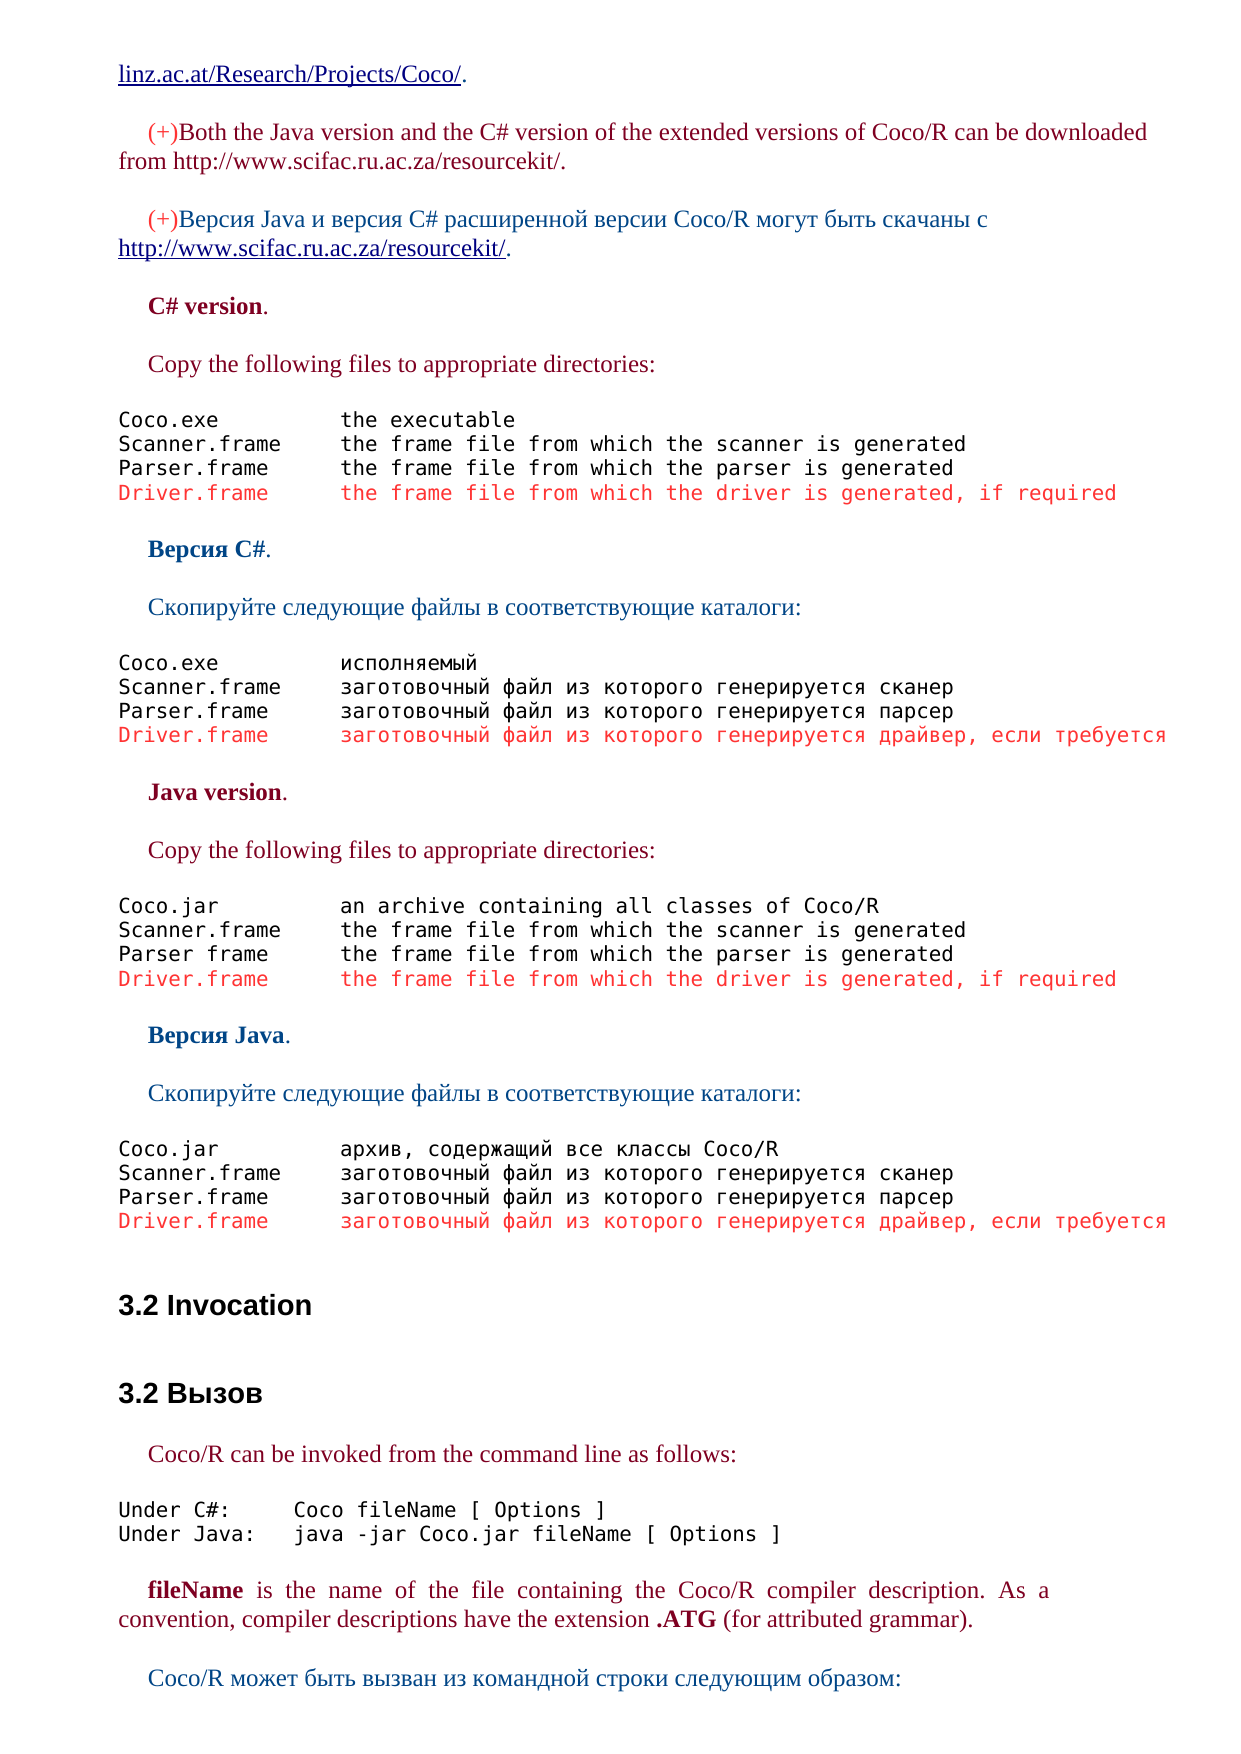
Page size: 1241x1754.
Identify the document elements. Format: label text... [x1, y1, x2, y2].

text Under C#: Coco fileName [ Options ] Under Java: java -jar Coco.jar fileName [ Options ] [118, 1498, 1181, 1546]
text Coco.exe исполняемый Scanner.frame заготовочный файл из которого генерируется сканер Parser.frame заготовочный файл из которого генерируется парсер Driver.frame заготовочный файл из которого генерируется драйвер, если требуется [118, 651, 1181, 748]
text Java version. [118, 777, 1181, 806]
text Copy the following files to appropriate directories: [118, 836, 1181, 864]
text Coco.jar an archive containing all classes of Coco/R Scanner.frame the frame file from which the scanner is generated Parser frame the frame file from which the parser is generated Driver.frame the frame file from which the driver is generated, if required [118, 894, 1181, 991]
text (+)Both the Java version and the C# version of the extended versions of Coco/R can be downloaded from http://www.scifac.ru.ac.za/resourcekit/. [118, 117, 1181, 175]
text Coco/R может быть вызван из командной строки следующим образом: [118, 1663, 1181, 1691]
text Версия Java. [118, 1020, 1181, 1049]
text Скопируйте следующие файлы в соответствующие каталоги: [118, 1078, 1181, 1107]
text Coco.exe the executable Scanner.frame the frame file from which the scanner is generated Parser.frame the frame file from which the parser is generated Driver.frame the frame file from which the driver is generated, if required [118, 408, 1181, 505]
text Copy the following files to appropriate directories: [118, 349, 1181, 378]
text Coco.jar архив, содержащий все классы Coco/R Scanner.frame заготовочный файл из которого генерируется сканер Parser.frame заготовочный файл из которого генерируется парсер Driver.frame заготовочный файл из которого генерируется драйвер, если требуется [118, 1137, 1181, 1234]
text (+)Версия Java и версия C# расширенной версии Coco/R могут быть скачаны с http://www.scifac.ru.ac.za/resourcekit/. [118, 204, 1181, 262]
text linz.ac.at/Research/Projects/Coco/. [118, 59, 1181, 88]
text Версия C#. [118, 534, 1181, 563]
text fileName is the name of the file containing the Coco/R compiler description. As a convention, compiler descriptions have the extension .ATG (for attributed grammar). [118, 1576, 1181, 1633]
text C# version. [118, 291, 1181, 320]
text Скопируйте следующие файлы в соответствующие каталоги: [118, 592, 1181, 621]
subtitle 3.2 Вызов [118, 1376, 1181, 1410]
text Coco/R can be invoked from the command line as follows: [118, 1439, 1181, 1468]
subtitle 3.2 Invocation [118, 1288, 1181, 1322]
